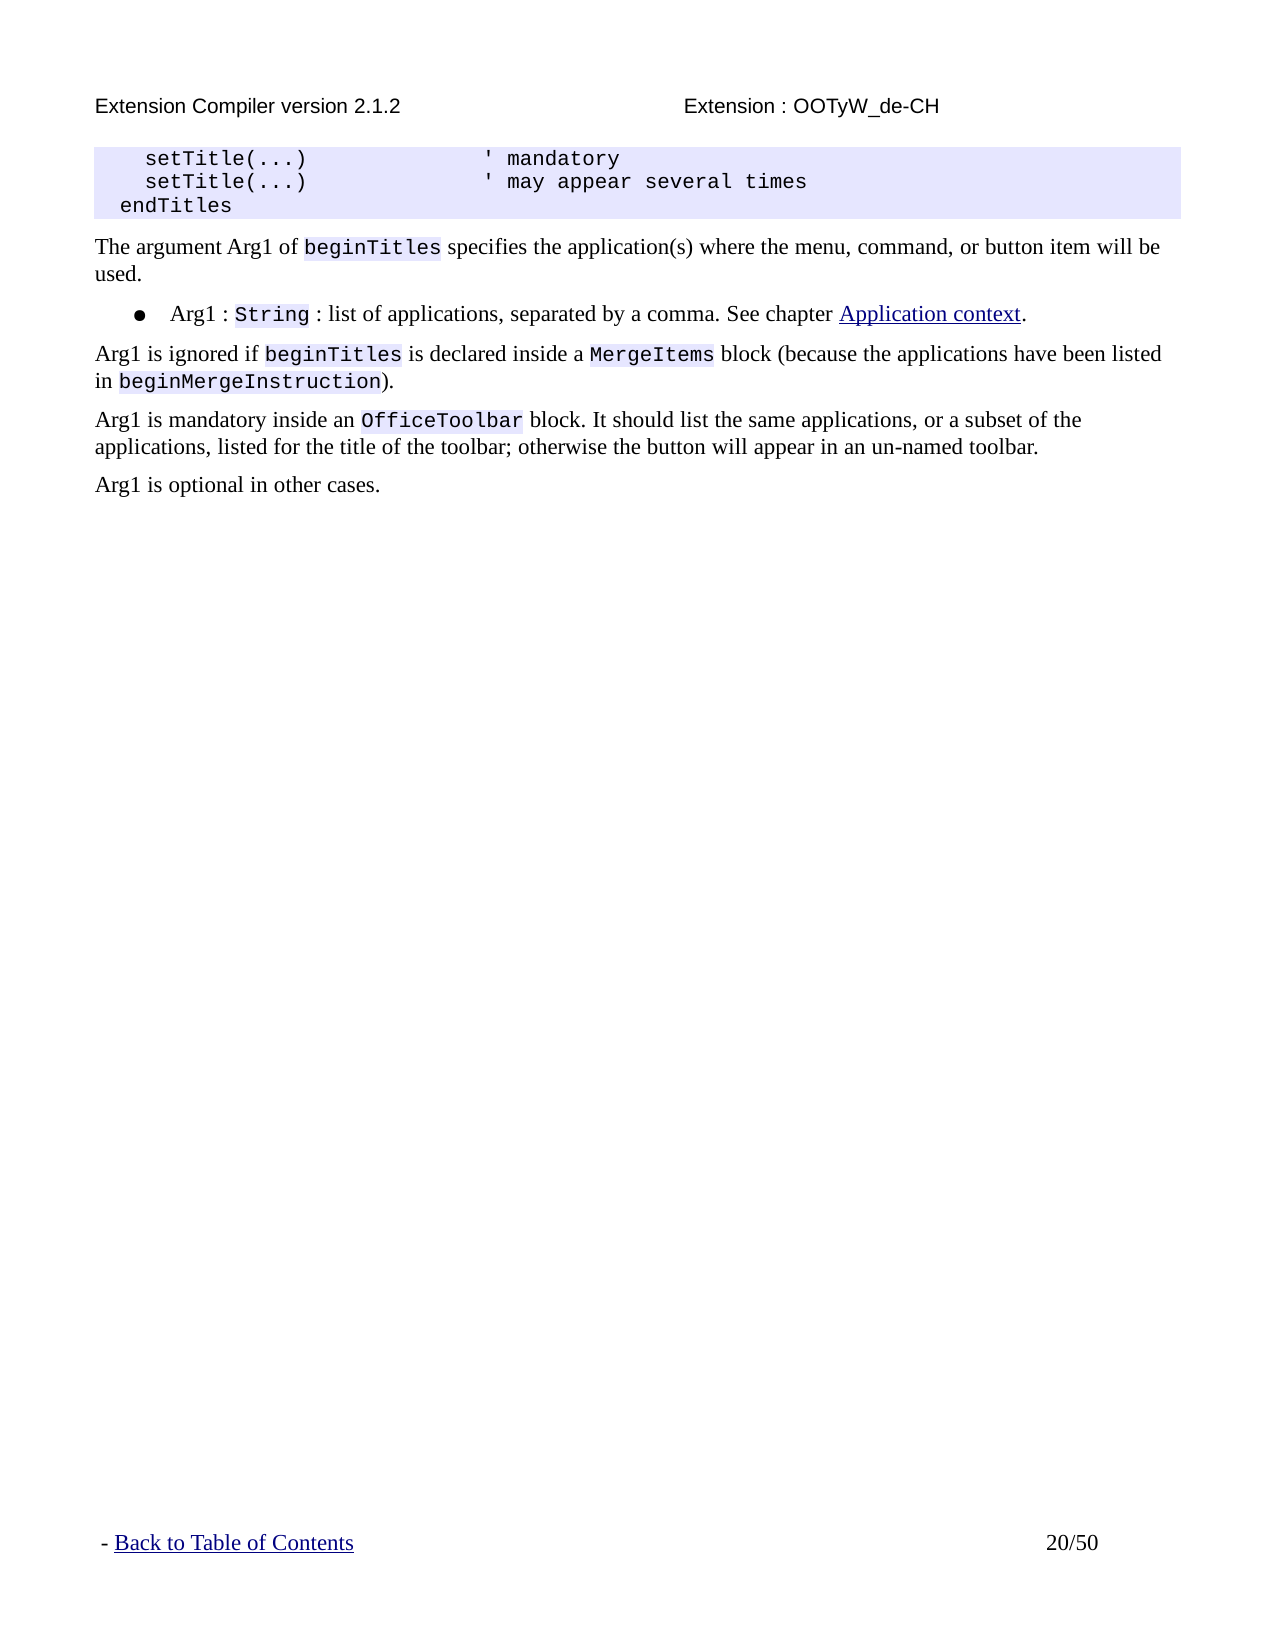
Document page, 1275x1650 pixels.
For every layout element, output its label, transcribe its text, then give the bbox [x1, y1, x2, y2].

text setTitle(...) ' may appear several times [94, 171, 1181, 195]
text setTitle(...) ' mandatory [94, 147, 1181, 171]
text Arg1 is optional in other cases. [94, 472, 1181, 497]
text The argument Arg1 of beginTitles specifies the application(s) where the menu, command, or button item will be used. [94, 234, 1181, 286]
text Arg1 is mandatory inside an OfficeToolbar block. It should list the same applications, or a subset of the applications, listed for the title of the toolbar; otherwise the button will appear in an un-named toolbar. [94, 407, 1181, 459]
list Arg1 : String : list of applications, separated by a comma. See chapter Application context. [132, 301, 1181, 328]
text endTitles [94, 195, 1181, 219]
text Arg1 is ignored if beginTitles is declared inside a MergeItems block (because the applications have been listed in beginMergeInstruction). [94, 341, 1181, 394]
